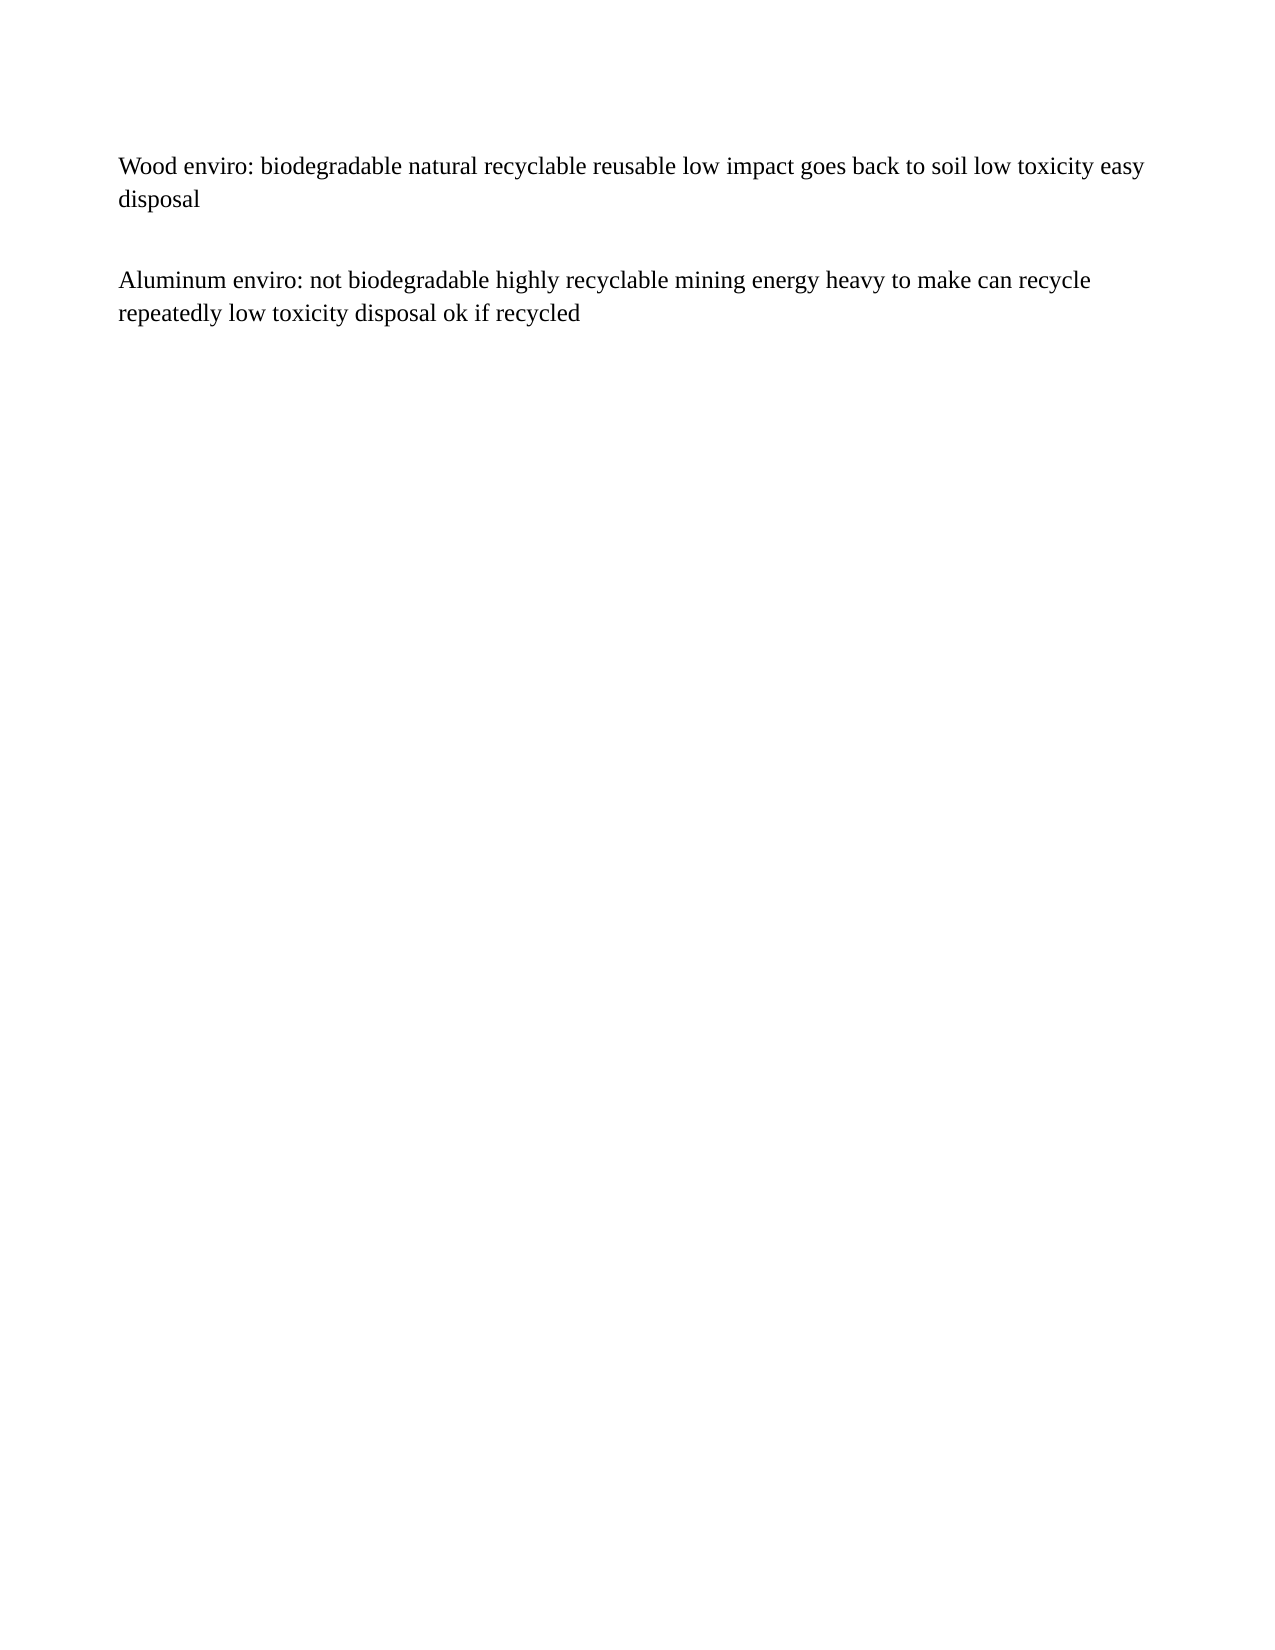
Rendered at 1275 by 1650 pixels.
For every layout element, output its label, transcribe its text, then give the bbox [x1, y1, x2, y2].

text Wood enviro: biodegradable natural recyclable reusable low impact goes back to soil low toxicity easy disposal [118, 118, 1157, 213]
text Aluminum enviro: not biodegradable highly recyclable mining energy heavy to make can recycle repeatedly low toxicity disposal ok if recycled [118, 232, 1157, 327]
